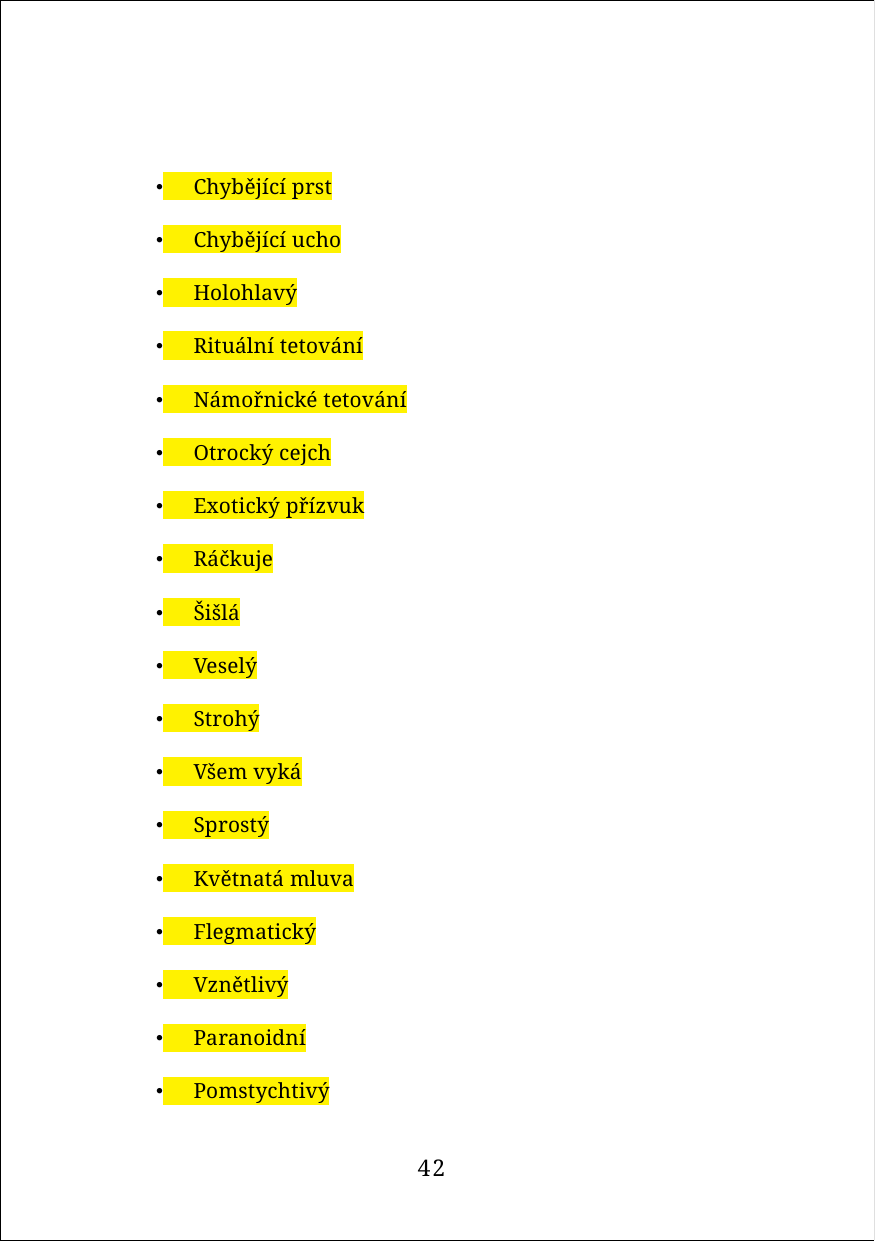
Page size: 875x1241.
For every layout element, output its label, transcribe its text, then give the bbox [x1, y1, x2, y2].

list Strohý [156, 704, 756, 732]
list Sprostý [156, 811, 756, 839]
list Ráčkuje [156, 544, 756, 573]
list Exotický přízvuk [156, 491, 756, 519]
list Otrocký cejch [156, 438, 756, 466]
list Chybějící ucho [156, 225, 756, 253]
list Flegmatický [156, 917, 756, 945]
list Pomstychtivý [156, 1077, 756, 1105]
list Květnatá mluva [156, 864, 756, 892]
list Rituální tetování [156, 331, 756, 360]
list Námořnické tetování [156, 385, 756, 413]
list Všem vyká [156, 757, 756, 786]
list Holohlavý [156, 278, 756, 307]
list Veselý [156, 651, 756, 679]
list Chybějící prst [156, 172, 756, 200]
list Šišlá [156, 598, 756, 626]
list Vznětlivý [156, 970, 756, 999]
list Paranoidní [156, 1023, 756, 1052]
